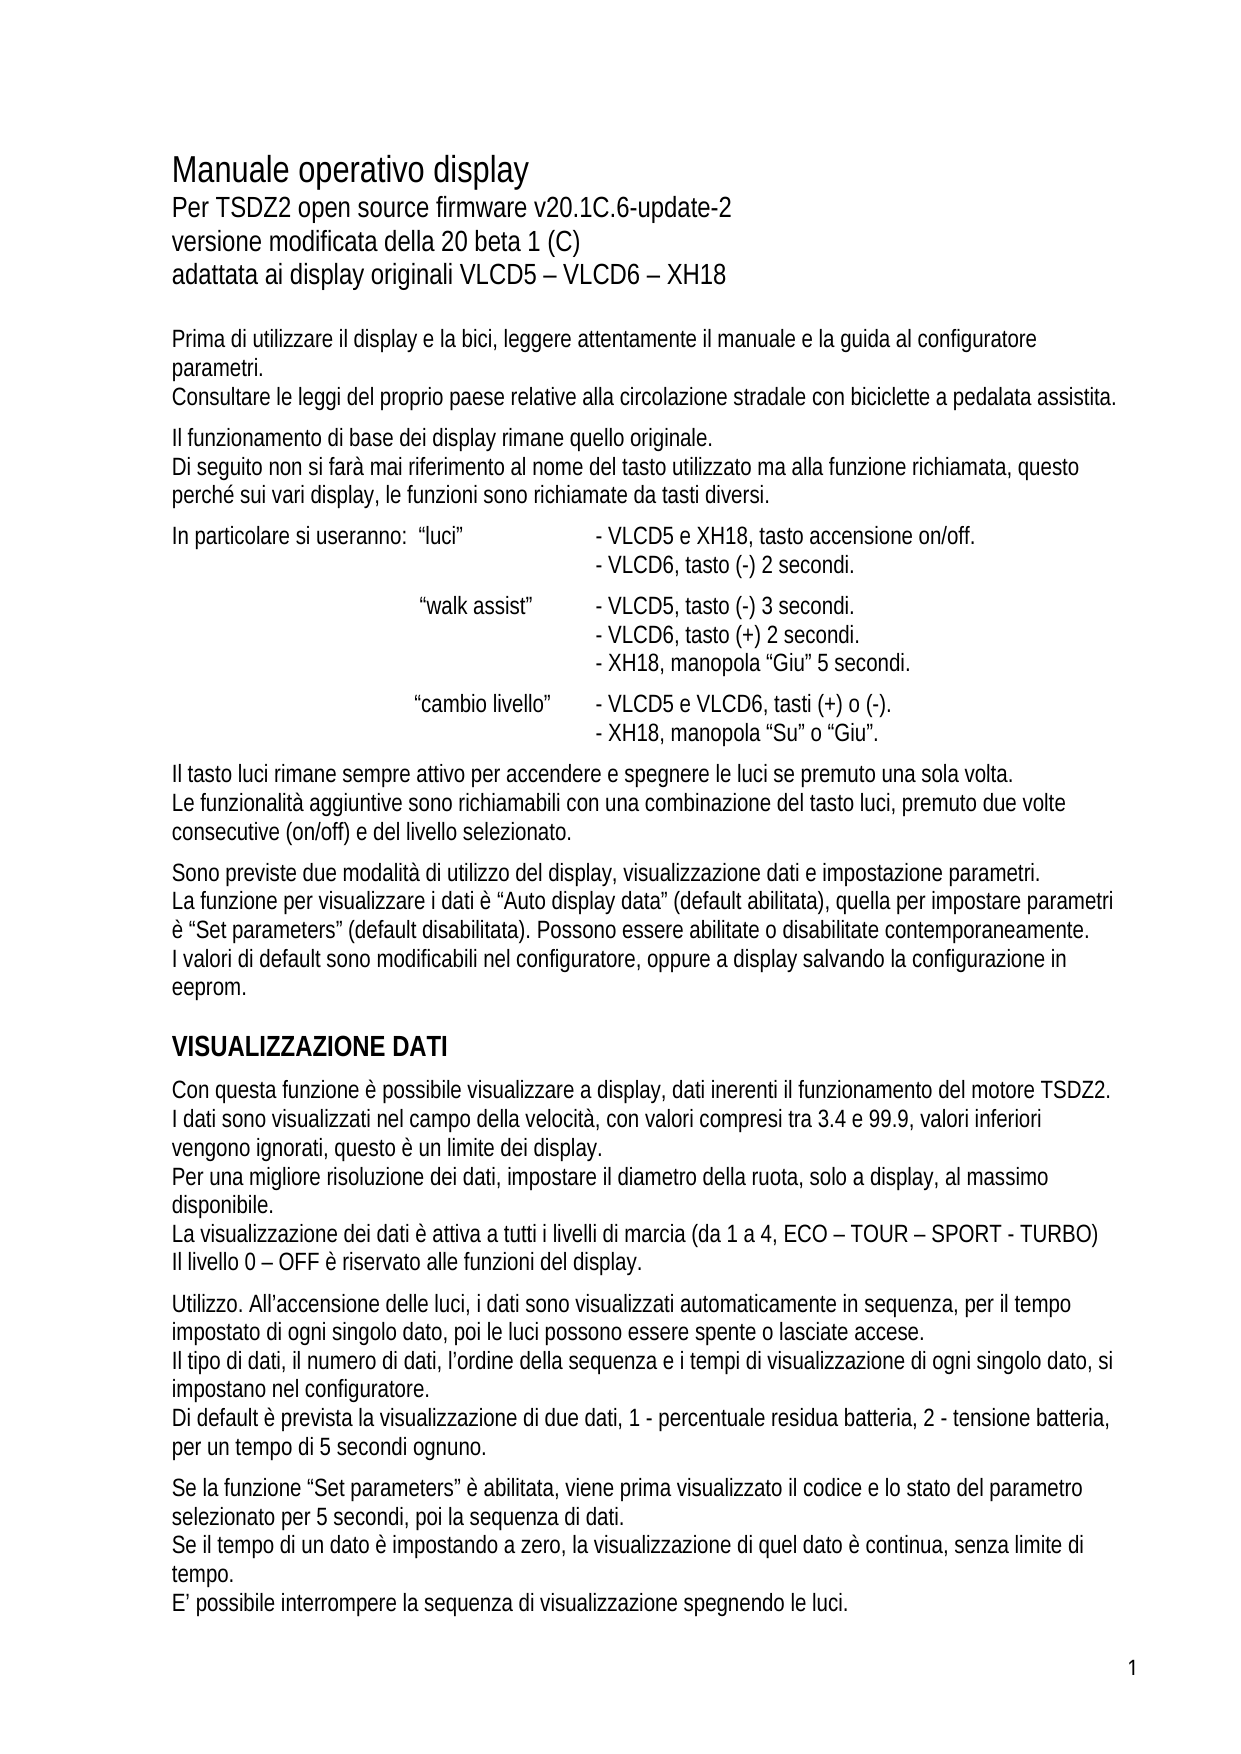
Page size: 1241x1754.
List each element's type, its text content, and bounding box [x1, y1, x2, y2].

text Per una migliore risoluzione dei dati, impostare il diametro della ruota, solo a display, al massimo disponibile. [172, 1161, 1125, 1219]
text VISUALIZZAZIONE DATI [172, 1029, 1125, 1063]
text - VLCD6, tasto (-) 2 secondi. [172, 550, 1125, 578]
text Il livello 0 – OFF è riservato alle funzioni del display. [172, 1247, 1125, 1276]
text Sono previste due modalità di utilizzo del display, visualizzazione dati e impostazione parametri. [172, 858, 1125, 886]
text Con questa funzione è possibile visualizzare a display, dati inerenti il funzionamento del motore TSDZ2. [172, 1076, 1125, 1104]
text La funzione per visualizzare i dati è “Auto display data” (default abilitata), quella per impostare parametri è “Set parameters” (default disabilitata). Possono essere abilitate o disabilitate contemporaneamente. [172, 886, 1125, 944]
text - XH18, manopola “Giu” 5 secondi. [227, 648, 1125, 677]
text adattata ai display originali VLCD5 – VLCD6 – XH18 [172, 257, 1125, 291]
text “walk assist” - VLCD5, tasto (-) 3 secondi. [172, 591, 1125, 620]
text Se il tempo di un dato è impostando a zero, la visualizzazione di quel dato è continua, senza limite di tempo. [172, 1530, 1125, 1587]
text I dati sono visualizzati nel campo della velocità, con valori compresi tra 3.4 e 99.9, valori inferiori vengono ignorati, questo è un limite dei display. [172, 1104, 1125, 1161]
text Il tipo di dati, il numero di dati, l’ordine della sequenza e i tempi di visualizzazione di ogni singolo dato, si impostano nel configuratore. [172, 1346, 1125, 1403]
text Se la funzione “Set parameters” è abilitata, viene prima visualizzato il codice e lo stato del parametro selezionato per 5 secondi, poi la sequenza di dati. [172, 1473, 1125, 1530]
text La visualizzazione dei dati è attiva a tutti i livelli di marcia (da 1 a 4, ECO – TOUR – SPORT - TURBO) [172, 1219, 1125, 1247]
text I valori di default sono modificabili nel configuratore, oppure a display salvando la configurazione in eeprom. [172, 944, 1125, 1001]
text Il funzionamento di base dei display rimane quello originale. [172, 423, 1125, 451]
text Per TSDZ2 open source firmware v20.1C.6-update-2 [172, 191, 1125, 224]
text Il tasto luci rimane sempre attivo per accendere e spegnere le luci se premuto una sola volta. [172, 759, 1125, 788]
text Di default è prevista la visualizzazione di due dati, 1 - percentuale residua batteria, 2 - tensione batteria, per un tempo di 5 secondi ognuno. [172, 1403, 1125, 1460]
text “cambio livello” - VLCD5 e VLCD6, tasti (+) o (-). [374, 689, 1125, 718]
text In particolare si useranno: “luci” - VLCD5 e XH18, tasto accensione on/off. [172, 521, 1125, 550]
text versione modificata della 20 beta 1 (C) [172, 224, 1125, 257]
text Le funzionalità aggiuntive sono richiamabili con una combinazione del tasto luci, premuto due volte consecutive (on/off) e del livello selezionato. [172, 788, 1125, 845]
text Prima di utilizzare il display e la bici, leggere attentamente il manuale e la guida al configuratore parametri. [172, 324, 1125, 382]
text E’ possibile interrompere la sequenza di visualizzazione spegnendo le luci. [172, 1587, 1125, 1616]
subtitle Manuale operativo display [172, 148, 1125, 191]
text - XH18, manopola “Su” o “Giu”. [227, 718, 1125, 747]
text Consultare le leggi del proprio paese relative alla circolazione stradale con biciclette a pedalata assistita. [172, 382, 1125, 410]
text - VLCD6, tasto (+) 2 secondi. [172, 620, 1125, 648]
text Utilizzo. All’accensione delle luci, i dati sono visualizzati automaticamente in sequenza, per il tempo impostato di ogni singolo dato, poi le luci possono essere spente o lasciate accese. [172, 1288, 1125, 1346]
text Di seguito non si farà mai riferimento al nome del tasto utilizzato ma alla funzione richiamata, questo perché sui vari display, le funzioni sono richiamate da tasti diversi. [172, 451, 1125, 509]
